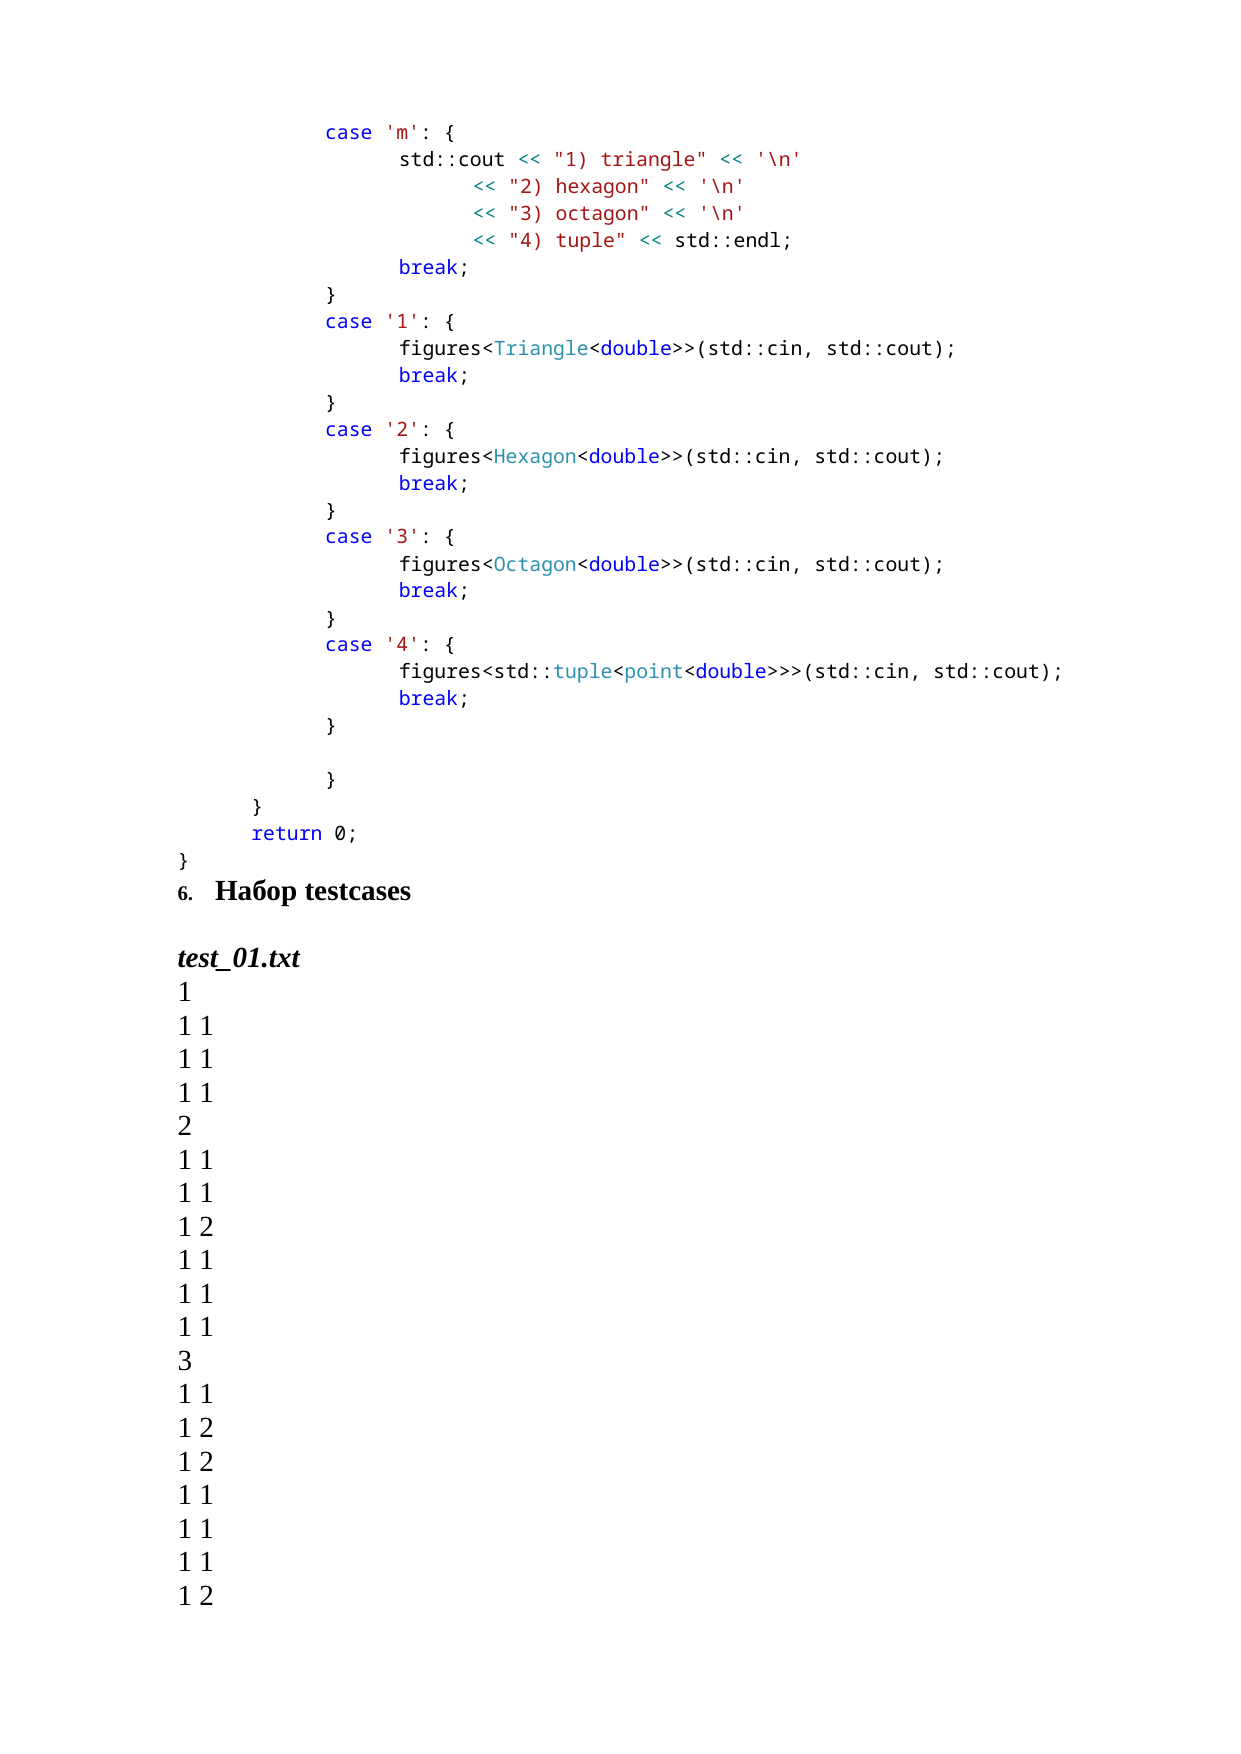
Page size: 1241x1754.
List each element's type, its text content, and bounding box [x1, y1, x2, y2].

list Набор testcases [177, 873, 1152, 907]
text 1 1 [177, 1008, 1152, 1041]
text 1 1 [177, 1544, 1152, 1578]
text figures<Hexagon<double>>(std::cin, std::cout); [177, 442, 1152, 469]
text break; [177, 685, 1152, 712]
text } [177, 604, 1152, 631]
text } [177, 496, 1152, 523]
text 1 1 [177, 1511, 1152, 1544]
text break; [177, 361, 1152, 388]
text } [177, 847, 1152, 873]
text 1 [177, 974, 1152, 1008]
text 1 1 [177, 1175, 1152, 1209]
text 3 [177, 1343, 1152, 1377]
text std::cout << "1) triangle" << '\n' [177, 145, 1152, 172]
text return 0; [177, 819, 1152, 847]
text 1 1 [177, 1242, 1152, 1276]
text case '4': { [177, 631, 1152, 658]
text break; [177, 577, 1152, 604]
text 1 1 [177, 1477, 1152, 1511]
text break; [177, 253, 1152, 280]
text test_01.txt [177, 941, 1152, 974]
text 1 1 [177, 1041, 1152, 1075]
text case '3': { [177, 523, 1152, 550]
text case '2': { [177, 415, 1152, 442]
text 1 2 [177, 1444, 1152, 1477]
text 2 [177, 1108, 1152, 1142]
text 1 1 [177, 1276, 1152, 1309]
text } [177, 712, 1152, 739]
text break; [177, 469, 1152, 496]
text figures<Octagon<double>>(std::cin, std::cout); [177, 550, 1152, 577]
text figures<Triangle<double>>(std::cin, std::cout); [177, 334, 1152, 361]
text << "2) hexagon" << '\n' [177, 172, 1152, 199]
text 1 1 [177, 1309, 1152, 1343]
text figures<std::tuple<point<double>>>(std::cin, std::cout); [177, 658, 1152, 685]
text } [177, 766, 1152, 793]
text } [177, 388, 1152, 415]
text 1 2 [177, 1578, 1152, 1611]
text 1 2 [177, 1209, 1152, 1242]
text 1 2 [177, 1410, 1152, 1444]
text case '1': { [177, 307, 1152, 334]
text 1 1 [177, 1377, 1152, 1410]
text << "4) tuple" << std::endl; [177, 226, 1152, 253]
text 1 1 [177, 1075, 1152, 1108]
text } [177, 280, 1152, 307]
text case 'm': { [177, 118, 1152, 145]
text } [177, 793, 1152, 819]
text << "3) octagon" << '\n' [177, 199, 1152, 226]
text 1 1 [177, 1142, 1152, 1175]
